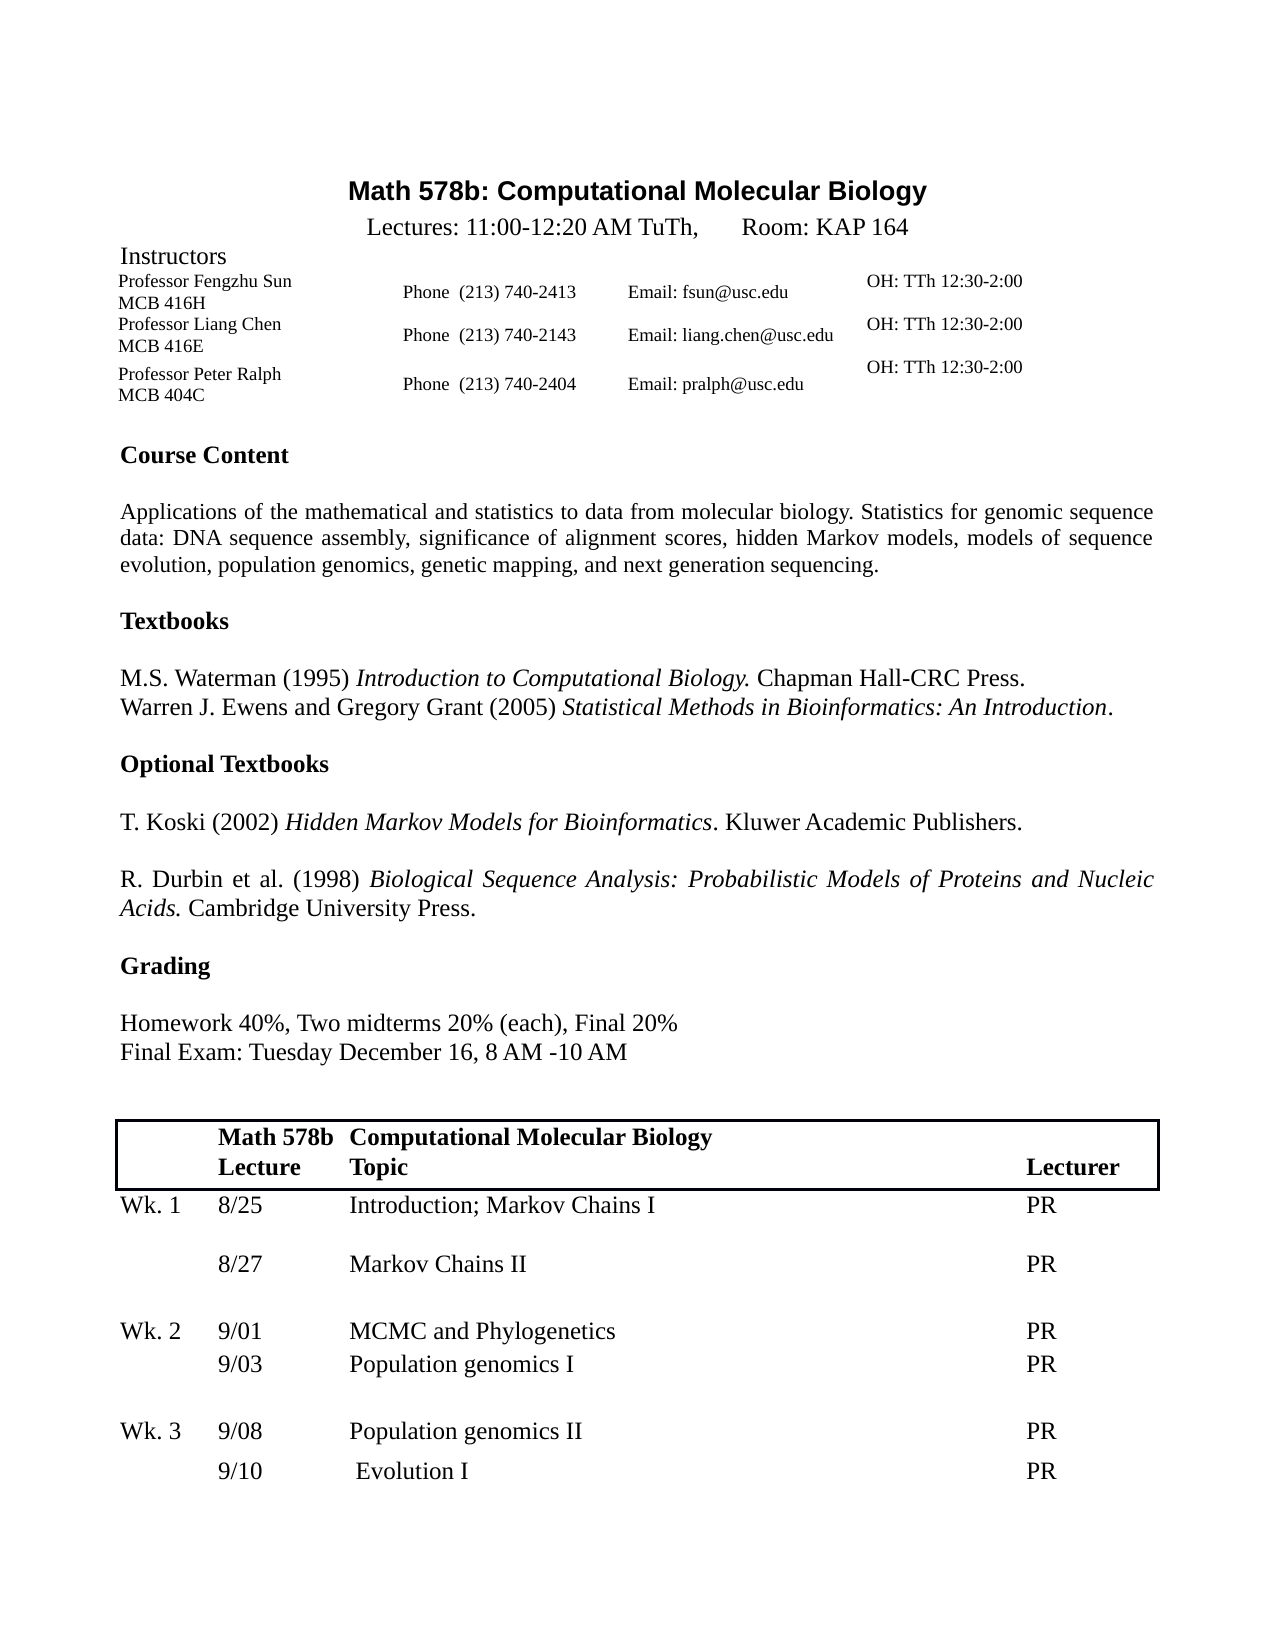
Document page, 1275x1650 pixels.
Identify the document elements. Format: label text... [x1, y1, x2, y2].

table_cell [1023, 1383, 1158, 1416]
text T. Koski (2002) Hidden Markov Models for Bioinformatics. Kluwer Academic Publishers. [120, 807, 1155, 836]
table_cell [1023, 1283, 1158, 1316]
table_header Email: fsun@usc.edu [618, 270, 862, 313]
table_header Professor Peter Ralph MCB 404C [118, 356, 393, 412]
table_cell Phone (213) 740-2143 [393, 313, 618, 356]
table_cell Population genomics II [346, 1416, 1023, 1456]
table_header 8/27 [215, 1250, 346, 1283]
table_cell [118, 1152, 215, 1187]
table_cell PR [1023, 1350, 1158, 1383]
table_header OH: TTh 12:30-2:00 [862, 270, 1162, 313]
table_cell 9/08 [215, 1416, 346, 1456]
table_cell [346, 1283, 1023, 1316]
table_header Math 578b [215, 1122, 346, 1152]
table_header [1023, 1122, 1157, 1152]
table_cell 9/10 [215, 1456, 346, 1489]
text Final Exam: Tuesday December 16, 8 AM -10 AM [120, 1037, 1155, 1066]
table_cell Introduction; Markov Chains I [346, 1191, 1023, 1221]
text Warren J. Ewens and Gregory Grant (2005) Statistical Methods in Bioinformatics: An Introduction. [120, 692, 1155, 721]
table_header Professor Fengzhu Sun MCB 416H [118, 270, 393, 313]
text Grading [120, 951, 1155, 979]
text Homework 40%, Two midterms 20% (each), Final 20% [120, 1008, 1155, 1037]
table_header Markov Chains II [346, 1250, 1023, 1283]
table_cell Evolution I [346, 1456, 1023, 1489]
table_cell Topic [346, 1152, 1023, 1187]
table_cell Wk. 3 [117, 1416, 215, 1456]
table_header OH: TTh 12:30-2:00 [862, 356, 1162, 412]
table_cell [117, 1383, 215, 1416]
table_cell Wk. 2 [117, 1316, 215, 1349]
table_header [117, 1250, 215, 1283]
text Instructors [120, 241, 1155, 270]
table_cell PR [1023, 1416, 1158, 1456]
text Optional Textbooks [120, 749, 1155, 778]
table_cell [215, 1383, 346, 1416]
table_cell PR [1023, 1191, 1158, 1221]
table_cell [117, 1350, 215, 1383]
table_cell 9/03 [215, 1350, 346, 1383]
table_cell Population genomics I [346, 1350, 1023, 1383]
table_cell Wk. 1 [117, 1191, 215, 1221]
table_cell [346, 1383, 1023, 1416]
table_cell [215, 1283, 346, 1316]
table_cell 9/01 [215, 1316, 346, 1349]
table_header Email: pralph@usc.edu [618, 356, 862, 412]
table_cell 8/25 [215, 1191, 346, 1221]
table_cell OH: TTh 12:30-2:00 [862, 313, 1162, 356]
text Textbooks [120, 606, 1155, 634]
table_cell Email: liang.chen@usc.edu [618, 313, 862, 356]
subtitle Math 578b: Computational Molecular Biology [120, 175, 1155, 206]
text R. Durbin et al. (1998) Biological Sequence Analysis: Probabilistic Models of Proteins and Nucleic Acids. Cambridge University Press. [120, 864, 1155, 922]
table_cell [117, 1456, 215, 1489]
text Course Content [120, 441, 1155, 469]
table_header [118, 1122, 215, 1152]
table_cell Lecture [215, 1152, 346, 1187]
table_cell [117, 1283, 215, 1316]
table_cell Lecturer [1023, 1152, 1157, 1187]
table_header PR [1023, 1250, 1158, 1283]
table_cell PR [1023, 1316, 1158, 1349]
text Applications of the mathematical and statistics to data from molecular biology. Statistics for genomic sequence data: DNA sequence assembly, significance of alignment scores, hidden Markov models, models of sequence evolution, population genomics, genetic mapping, and next generation sequencing. [120, 498, 1155, 577]
text Lectures: 11:00-12:20 AM TuTh, Room: KAP 164 [120, 212, 1155, 241]
table_cell PR [1023, 1456, 1158, 1489]
table_cell Professor Liang Chen MCB 416E [118, 313, 393, 356]
table_header Computational Molecular Biology [346, 1122, 1023, 1152]
table_header Phone (213) 740-2413 [393, 270, 618, 313]
text M.S. Waterman (1995) Introduction to Computational Biology. Chapman Hall-CRC Press. [120, 663, 1155, 692]
table_header Phone (213) 740-2404 [393, 356, 618, 412]
table_cell MCMC and Phylogenetics [346, 1316, 1023, 1349]
